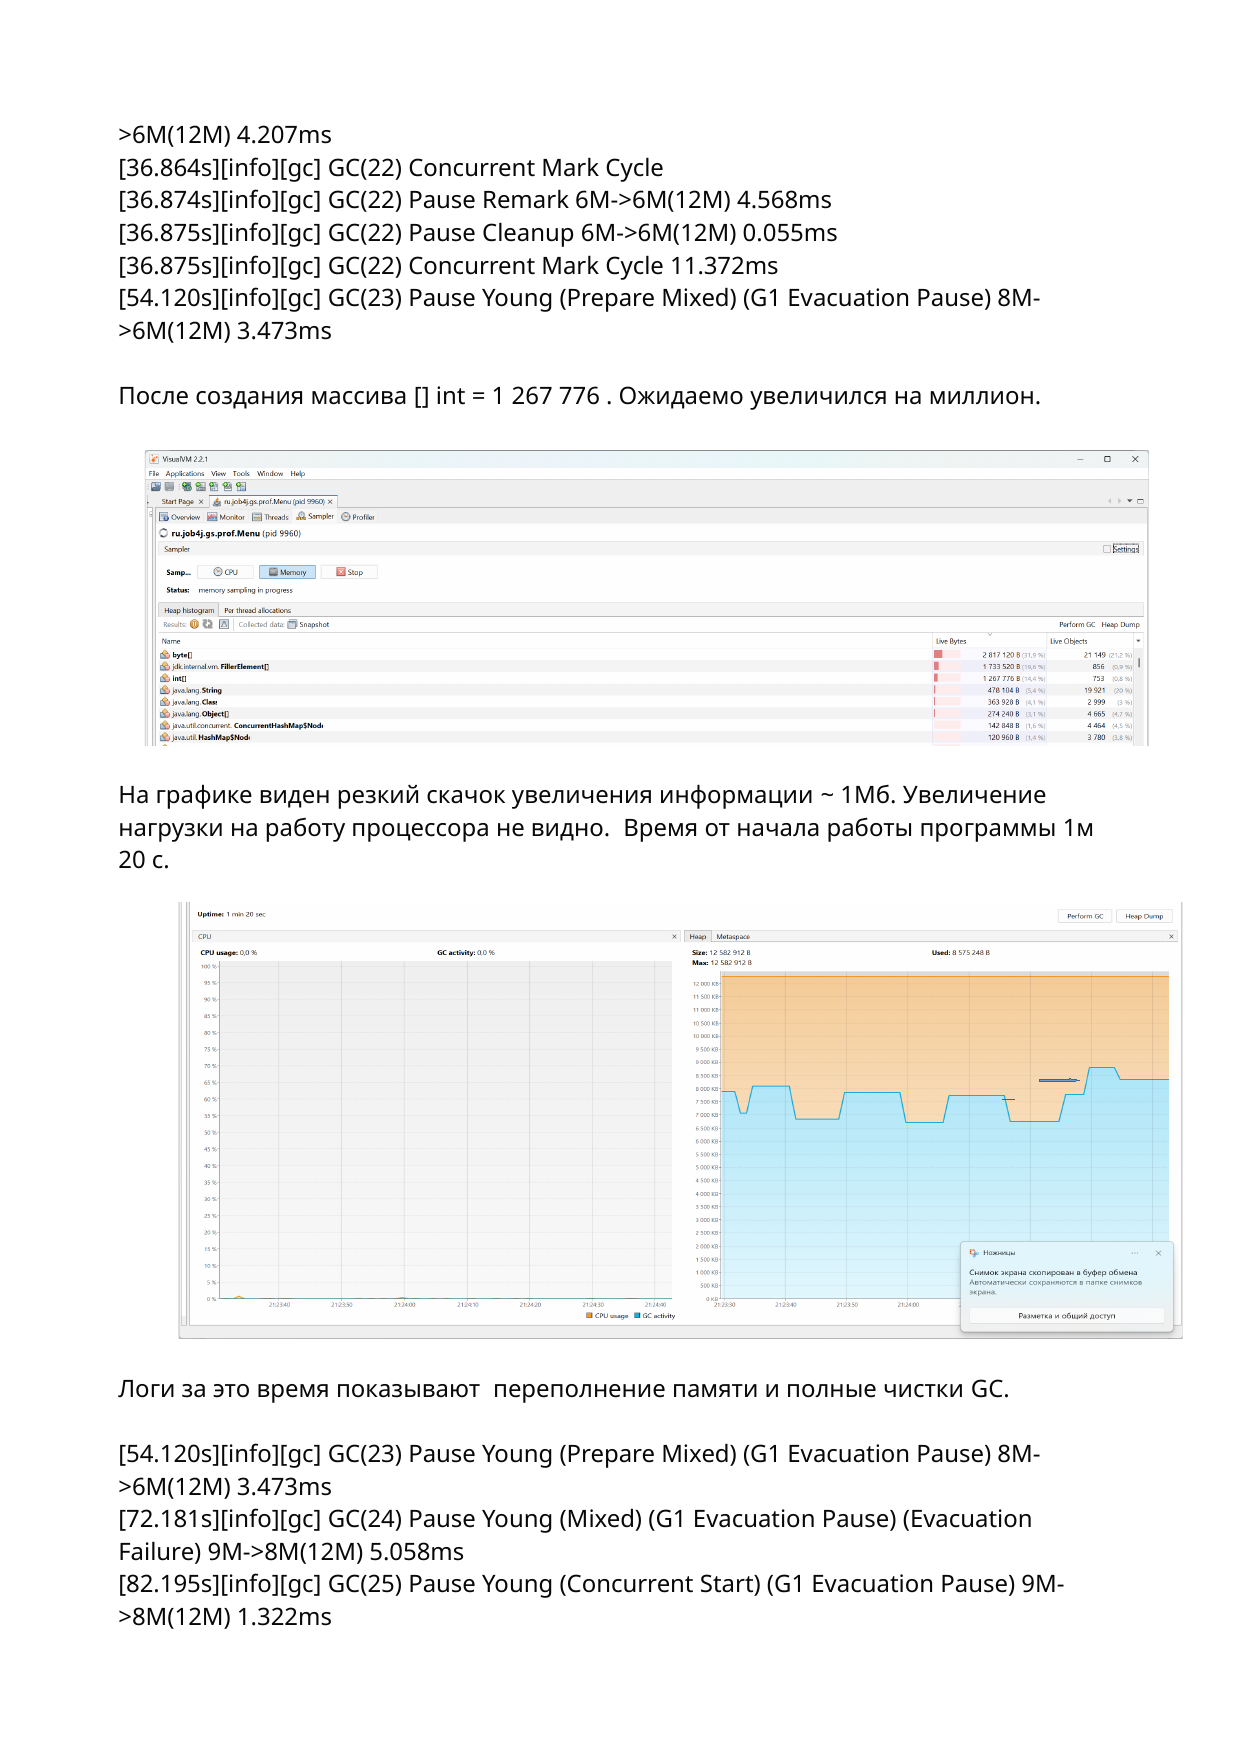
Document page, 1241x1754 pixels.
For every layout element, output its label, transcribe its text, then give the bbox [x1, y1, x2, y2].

text >6M(12M) 4.207ms [36.864s][info][gc] GC(22) Concurrent Mark Cycle [36.874s][info][gc] GC(22) Pause Remark 6M->6M(12M) 4.568ms [36.875s][info][gc] GC(22) Pause Cleanup 6M->6M(12M) 0.055ms [36.875s][info][gc] GC(22) Concurrent Mark Cycle 11.372ms [54.120s][info][gc] GC(23) Pause Young (Prepare Mixed) (G1 Evacuation Pause) 8M->6M(12M) 3.473ms [118, 118, 1122, 346]
text Логи за это время показывают переполнение памяти и полные чистки GC. [118, 1371, 1122, 1404]
picture [178, 902, 1183, 1339]
picture [144, 450, 1149, 746]
text [54.120s][info][gc] GC(23) Pause Young (Prepare Mixed) (G1 Evacuation Pause) 8M->6M(12M) 3.473ms [72.181s][info][gc] GC(24) Pause Young (Mixed) (G1 Evacuation Pause) (Evacuation Failure) 9M->8M(12M) 5.058ms [82.195s][info][gc] GC(25) Pause Young (Concurrent Start) (G1 Evacuation Pause) 9M->8M(12M) 1.322ms [118, 1437, 1122, 1632]
text После создания массива [] int = 1 267 776 . Ожидаемо увеличился на миллион. [118, 379, 1122, 412]
text На графике виден резкий скачок увеличения информации ~ 1Мб. Увеличение нагрузки на работу процессора не видно. Время от начала работы программы 1м 20 с. [118, 778, 1122, 876]
